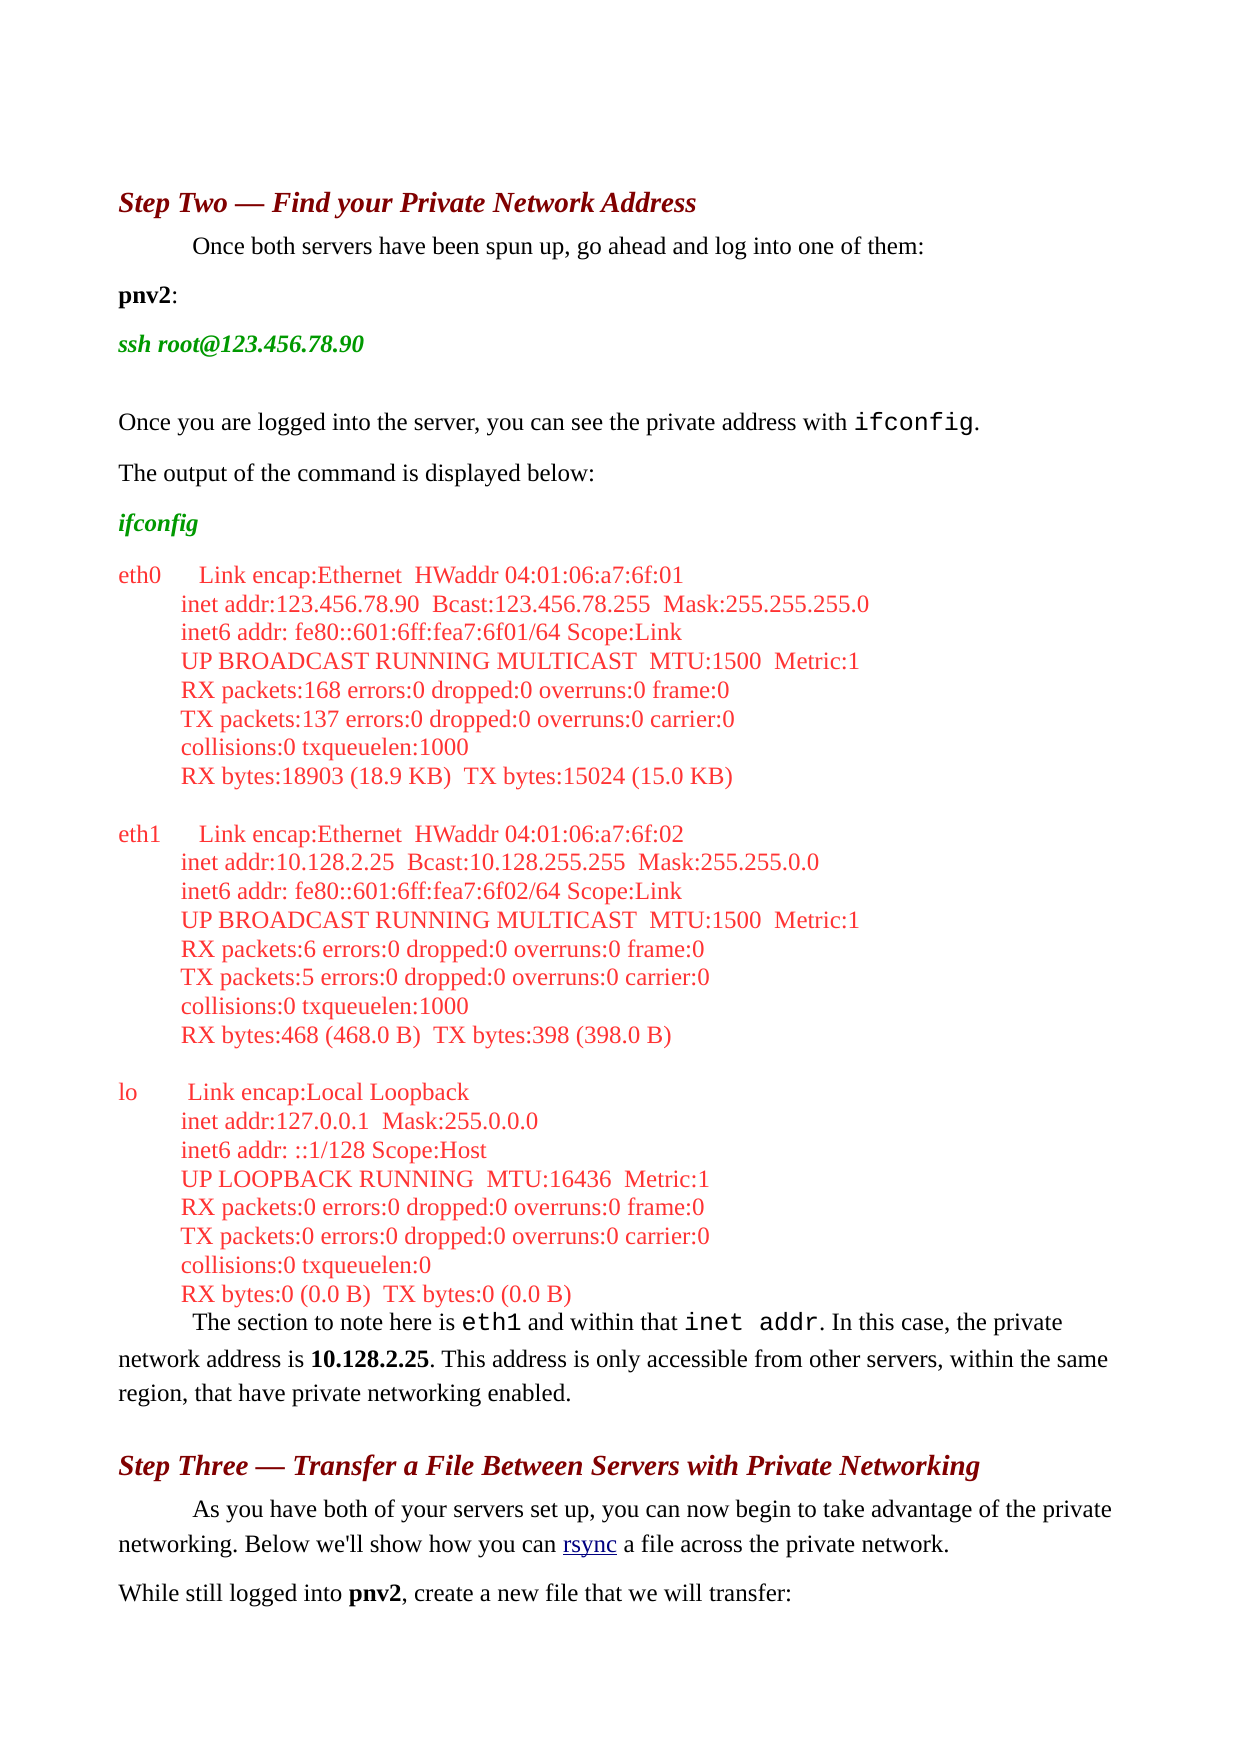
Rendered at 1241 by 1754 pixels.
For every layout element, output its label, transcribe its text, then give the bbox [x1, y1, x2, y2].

text UP LOOPBACK RUNNING MTU:16436 Metric:1 [118, 1164, 1122, 1192]
text ifconfig [118, 508, 1122, 536]
text RX bytes:18903 (18.9 KB) TX bytes:15024 (15.0 KB) [118, 761, 1122, 790]
text collisions:0 txqueuelen:1000 [118, 991, 1122, 1020]
text TX packets:137 errors:0 dropped:0 overruns:0 carrier:0 [118, 704, 1122, 732]
text inet6 addr: fe80::601:6ff:fea7:6f01/64 Scope:Link [118, 617, 1122, 646]
text UP BROADCAST RUNNING MULTICAST MTU:1500 Metric:1 [118, 905, 1122, 934]
text inet6 addr: ::1/128 Scope:Host [118, 1135, 1122, 1164]
text RX bytes:468 (468.0 B) TX bytes:398 (398.0 B) [118, 1020, 1122, 1049]
text lo Link encap:Local Loopback [118, 1077, 1122, 1106]
text While still logged into pnv2, create a new file that we will transfer: [118, 1578, 1122, 1607]
text pnv2: [118, 280, 1122, 309]
text RX bytes:0 (0.0 B) TX bytes:0 (0.0 B) [118, 1279, 1122, 1307]
text inet addr:127.0.0.1 Mask:255.0.0.0 [118, 1106, 1122, 1135]
subtitle Step Three — Transfer a File Between Servers with Private Networking [118, 1448, 1122, 1482]
subtitle Step Two — Find your Private Network Address [118, 185, 1122, 218]
text Once you are logged into the server, you can see the private address with ifconfig. [118, 407, 1122, 438]
text TX packets:5 errors:0 dropped:0 overruns:0 carrier:0 [118, 962, 1122, 991]
text collisions:0 txqueuelen:1000 [118, 732, 1122, 761]
text The section to note here is eth1 and within that inet addr. In this case, the private network address is 10.128.2.25. This address is only accessible from other servers, within the same region, that have private networking enabled. [118, 1307, 1122, 1407]
text Once both servers have been spun up, go ahead and log into one of them: [118, 231, 1122, 260]
text RX packets:0 errors:0 dropped:0 overruns:0 frame:0 [118, 1192, 1122, 1221]
text RX packets:6 errors:0 dropped:0 overruns:0 frame:0 [118, 934, 1122, 962]
text The output of the command is displayed below: [118, 458, 1122, 487]
text As you have both of your servers set up, you can now begin to take advantage of the private networking. Below we'll show how you can rsync a file across the private network. [118, 1494, 1122, 1558]
text inet addr:10.128.2.25 Bcast:10.128.255.255 Mask:255.255.0.0 [118, 847, 1122, 876]
text ssh root@123.456.78.90 [118, 329, 1122, 358]
text inet addr:123.456.78.90 Bcast:123.456.78.255 Mask:255.255.255.0 [118, 589, 1122, 617]
text collisions:0 txqueuelen:0 [118, 1250, 1122, 1279]
text inet6 addr: fe80::601:6ff:fea7:6f02/64 Scope:Link [118, 876, 1122, 905]
text TX packets:0 errors:0 dropped:0 overruns:0 carrier:0 [118, 1221, 1122, 1250]
text UP BROADCAST RUNNING MULTICAST MTU:1500 Metric:1 [118, 646, 1122, 675]
text eth0 Link encap:Ethernet HWaddr 04:01:06:a7:6f:01 [118, 560, 1122, 589]
text RX packets:168 errors:0 dropped:0 overruns:0 frame:0 [118, 675, 1122, 704]
text eth1 Link encap:Ethernet HWaddr 04:01:06:a7:6f:02 [118, 819, 1122, 847]
